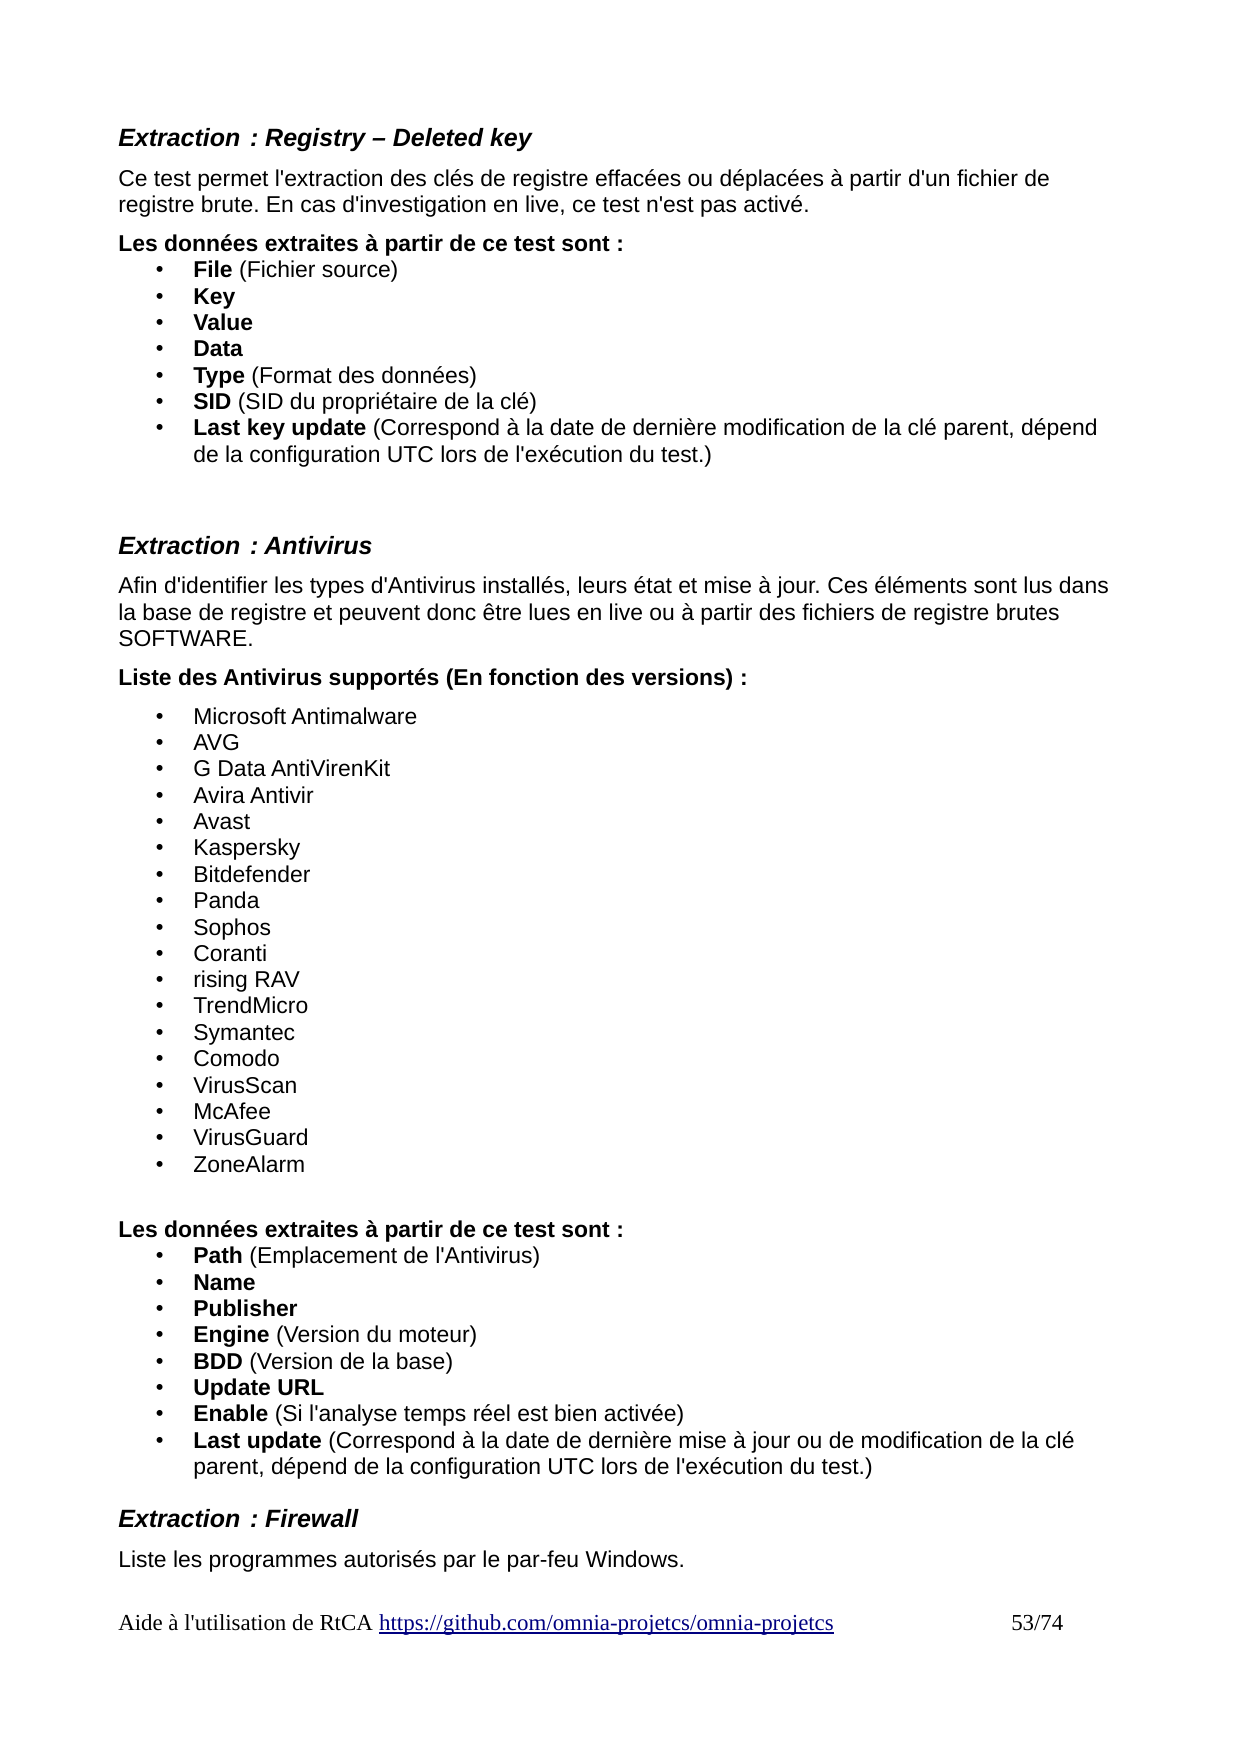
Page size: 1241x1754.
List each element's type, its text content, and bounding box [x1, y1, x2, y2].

text Les données extraites à partir de ce test sont : [118, 1216, 1122, 1242]
list Enable (Si l'analyse temps réel est bien activée) [156, 1400, 1122, 1427]
list McAfee [156, 1098, 1122, 1124]
list File (Fichier source) [156, 256, 1122, 283]
list BDD (Version de la base) [156, 1348, 1122, 1374]
list Avast [156, 808, 1122, 834]
text Liste des Antivirus supportés (En fonction des versions) : [118, 664, 1122, 690]
list rising RAV [156, 966, 1122, 992]
text Ce test permet l'extraction des clés de registre effacées ou déplacées à partir d'un fichier de registre brute. En cas d'investigation en live, ce test n'est pas activé. [118, 165, 1122, 217]
list Symantec [156, 1019, 1122, 1045]
list Last update (Correspond à la date de dernière mise à jour ou de modification de la clé parent, dépend de la configuration UTC lors de l'exécution du test.) [156, 1427, 1122, 1479]
text Liste les programmes autorisés par le par-feu Windows. [118, 1546, 1122, 1572]
list Microsoft Antimalware [156, 703, 1122, 729]
text Afin d'identifier les types d'Antivirus installés, leurs état et mise à jour. Ces éléments sont lus dans la base de registre et peuvent donc être lues en live ou à partir des fichiers de registre brutes SOFTWARE. [118, 572, 1122, 651]
list VirusScan [156, 1072, 1122, 1098]
list ZoneAlarm [156, 1151, 1122, 1177]
list Value [156, 309, 1122, 335]
list Avira Antivir [156, 782, 1122, 808]
list AVG [156, 729, 1122, 755]
list SID (SID du propriétaire de la clé) [156, 388, 1122, 414]
list Comodo [156, 1045, 1122, 1072]
subtitle Extraction : Registry – Deleted key [118, 123, 1122, 152]
text Les données extraites à partir de ce test sont : [118, 230, 1122, 256]
subtitle Extraction : Antivirus [118, 531, 1122, 560]
list VirusGuard [156, 1124, 1122, 1151]
list Path (Emplacement de l'Antivirus) [156, 1242, 1122, 1268]
list Coranti [156, 940, 1122, 966]
list Engine (Version du moteur) [156, 1321, 1122, 1348]
list G Data AntiVirenKit [156, 755, 1122, 782]
list Data [156, 335, 1122, 362]
list Key [156, 283, 1122, 309]
list Last key update (Correspond à la date de dernière modification de la clé parent, dépend de la configuration UTC lors de l'exécution du test.) [156, 414, 1122, 467]
list Bitdefender [156, 861, 1122, 887]
list Sophos [156, 913, 1122, 940]
list TrendMicro [156, 992, 1122, 1019]
list Publisher [156, 1295, 1122, 1321]
list Name [156, 1268, 1122, 1295]
list Update URL [156, 1374, 1122, 1400]
list Kaspersky [156, 834, 1122, 861]
subtitle Extraction : Firewall [118, 1504, 1122, 1533]
list Type (Format des données) [156, 362, 1122, 388]
list Panda [156, 887, 1122, 913]
